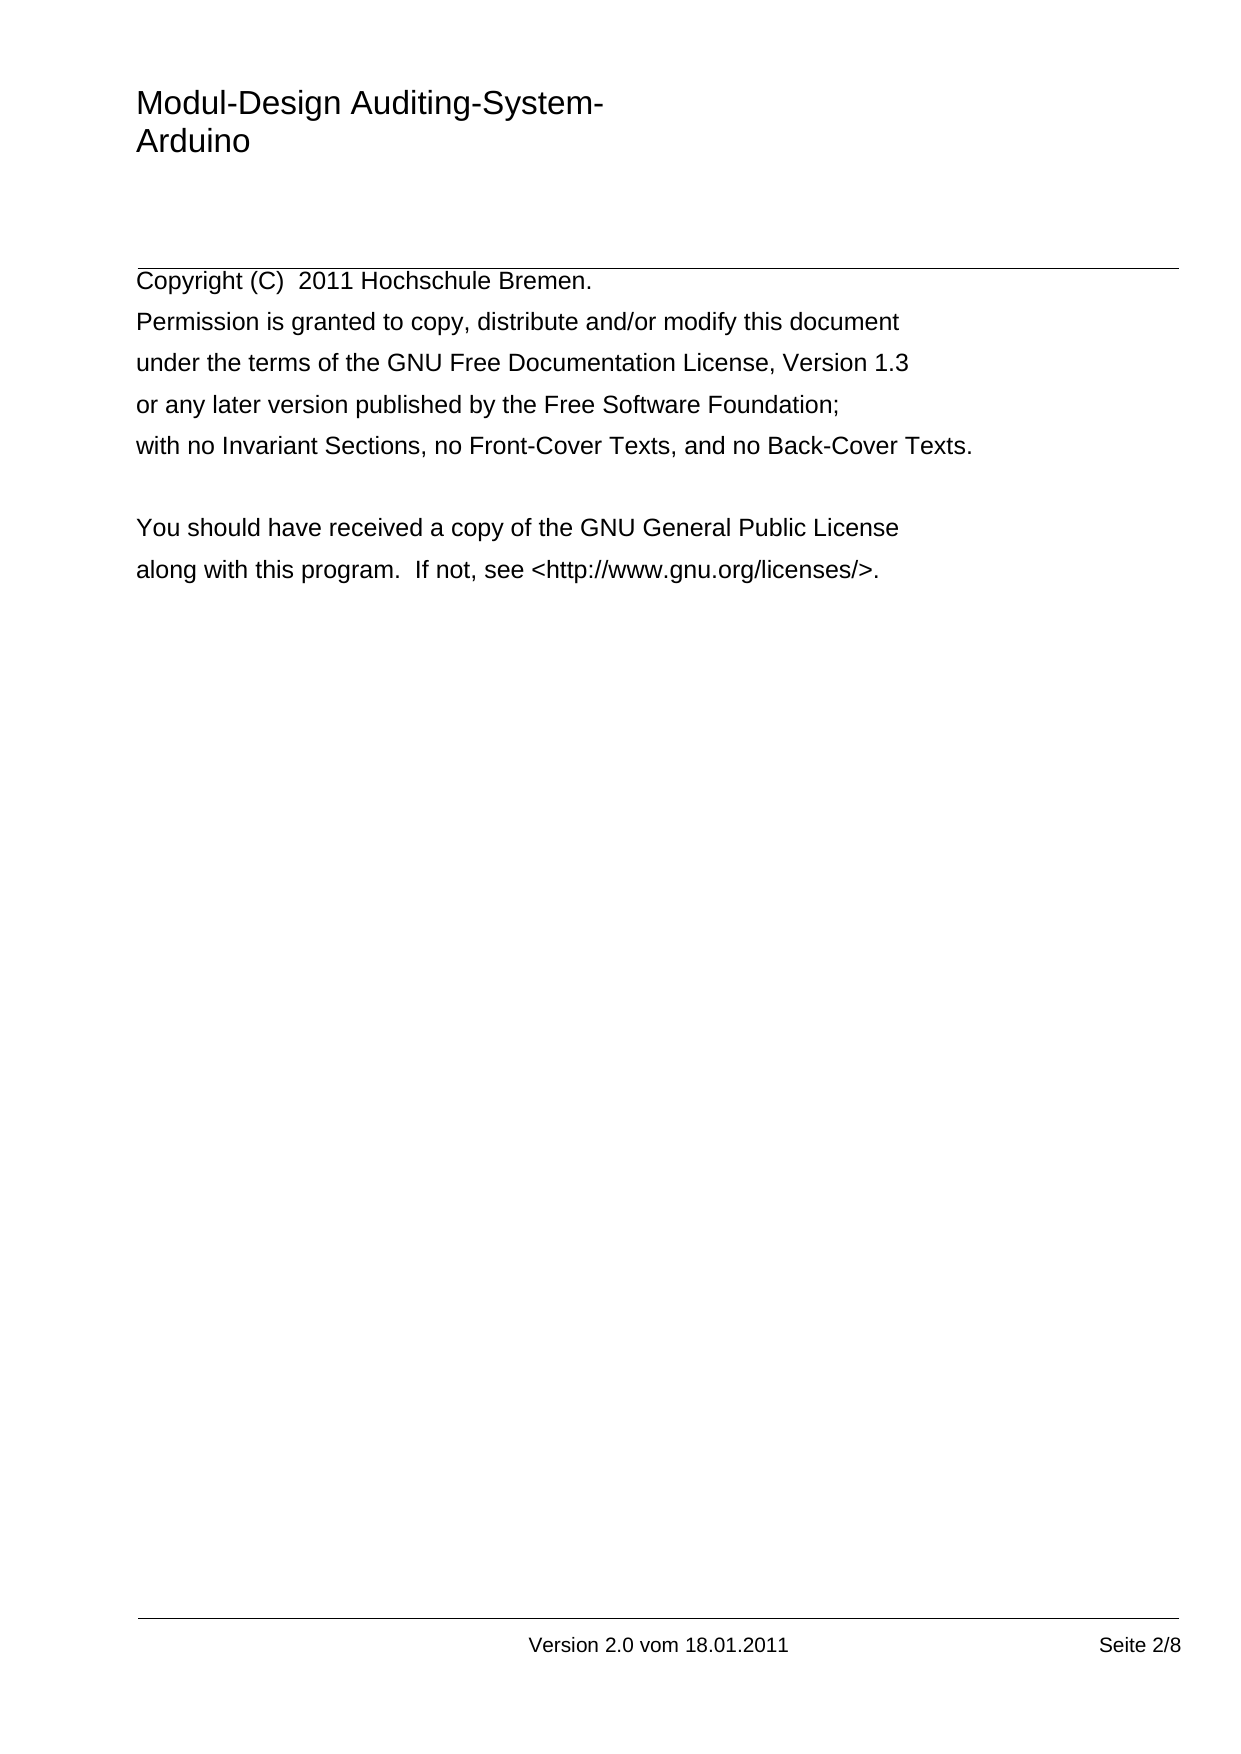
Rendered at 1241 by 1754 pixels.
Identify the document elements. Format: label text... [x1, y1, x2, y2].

text Copyright (C) 2011 Hochschule Bremen. [279, 289, 1181, 294]
text You should have received a copy of the GNU General Public License [136, 513, 1181, 542]
text with no Invariant Sections, no Front-Cover Texts, and no Back-Cover Texts. [136, 431, 1181, 459]
text Permission is granted to copy, distribute and/or modify this document [136, 307, 1181, 336]
text or any later version published by the Free Software Foundation; [136, 389, 1181, 418]
text under the terms of the GNU Free Documentation License, Version 1.3 [136, 348, 1181, 377]
text along with this program. If not, see <http://www.gnu.org/licenses/>. [136, 554, 1181, 583]
